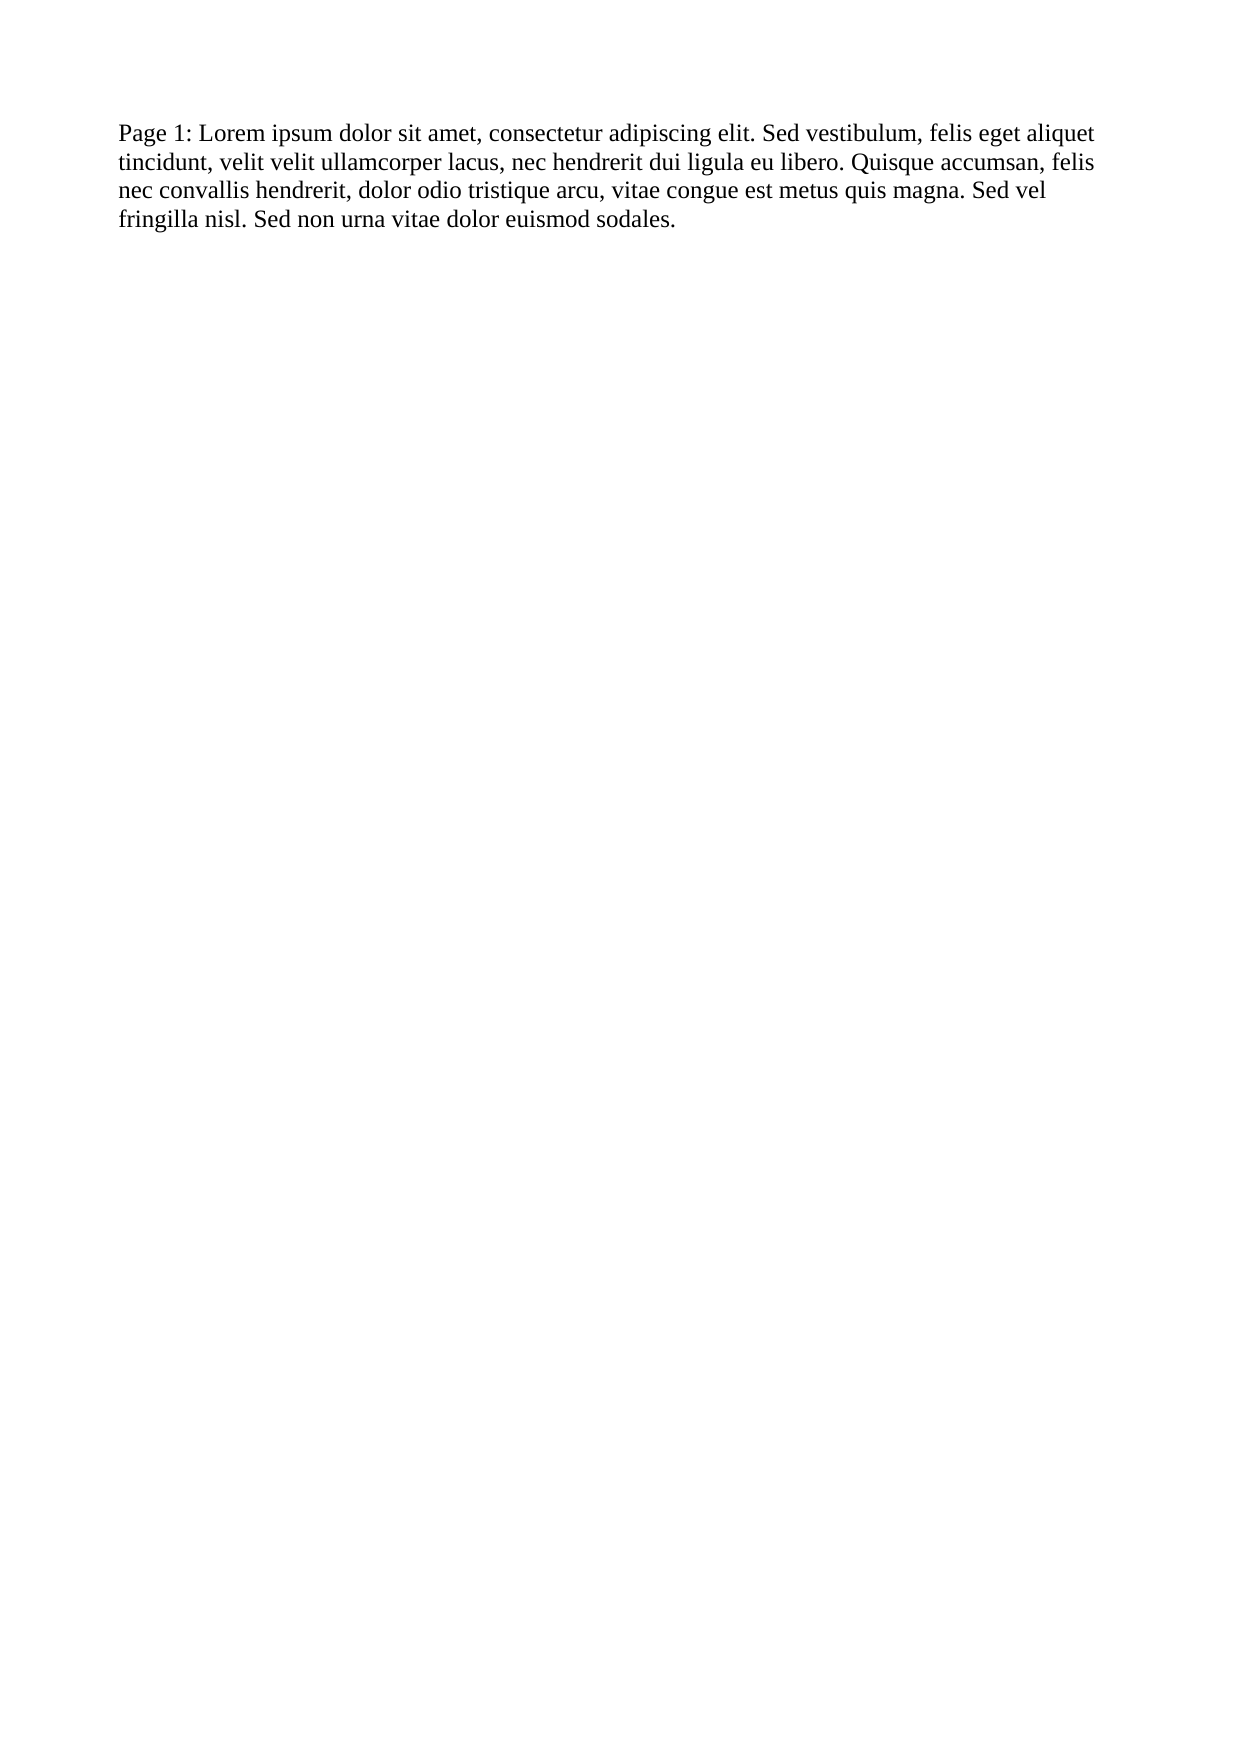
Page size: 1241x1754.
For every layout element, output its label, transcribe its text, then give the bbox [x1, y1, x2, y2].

text Page 1: Lorem ipsum dolor sit amet, consectetur adipiscing elit. Sed vestibulum, felis eget aliquet tincidunt, velit velit ullamcorper lacus, nec hendrerit dui ligula eu libero. Quisque accumsan, felis nec convallis hendrerit, dolor odio tristique arcu, vitae congue est metus quis magna. Sed vel fringilla nisl. Sed non urna vitae dolor euismod sodales. [118, 118, 1122, 233]
